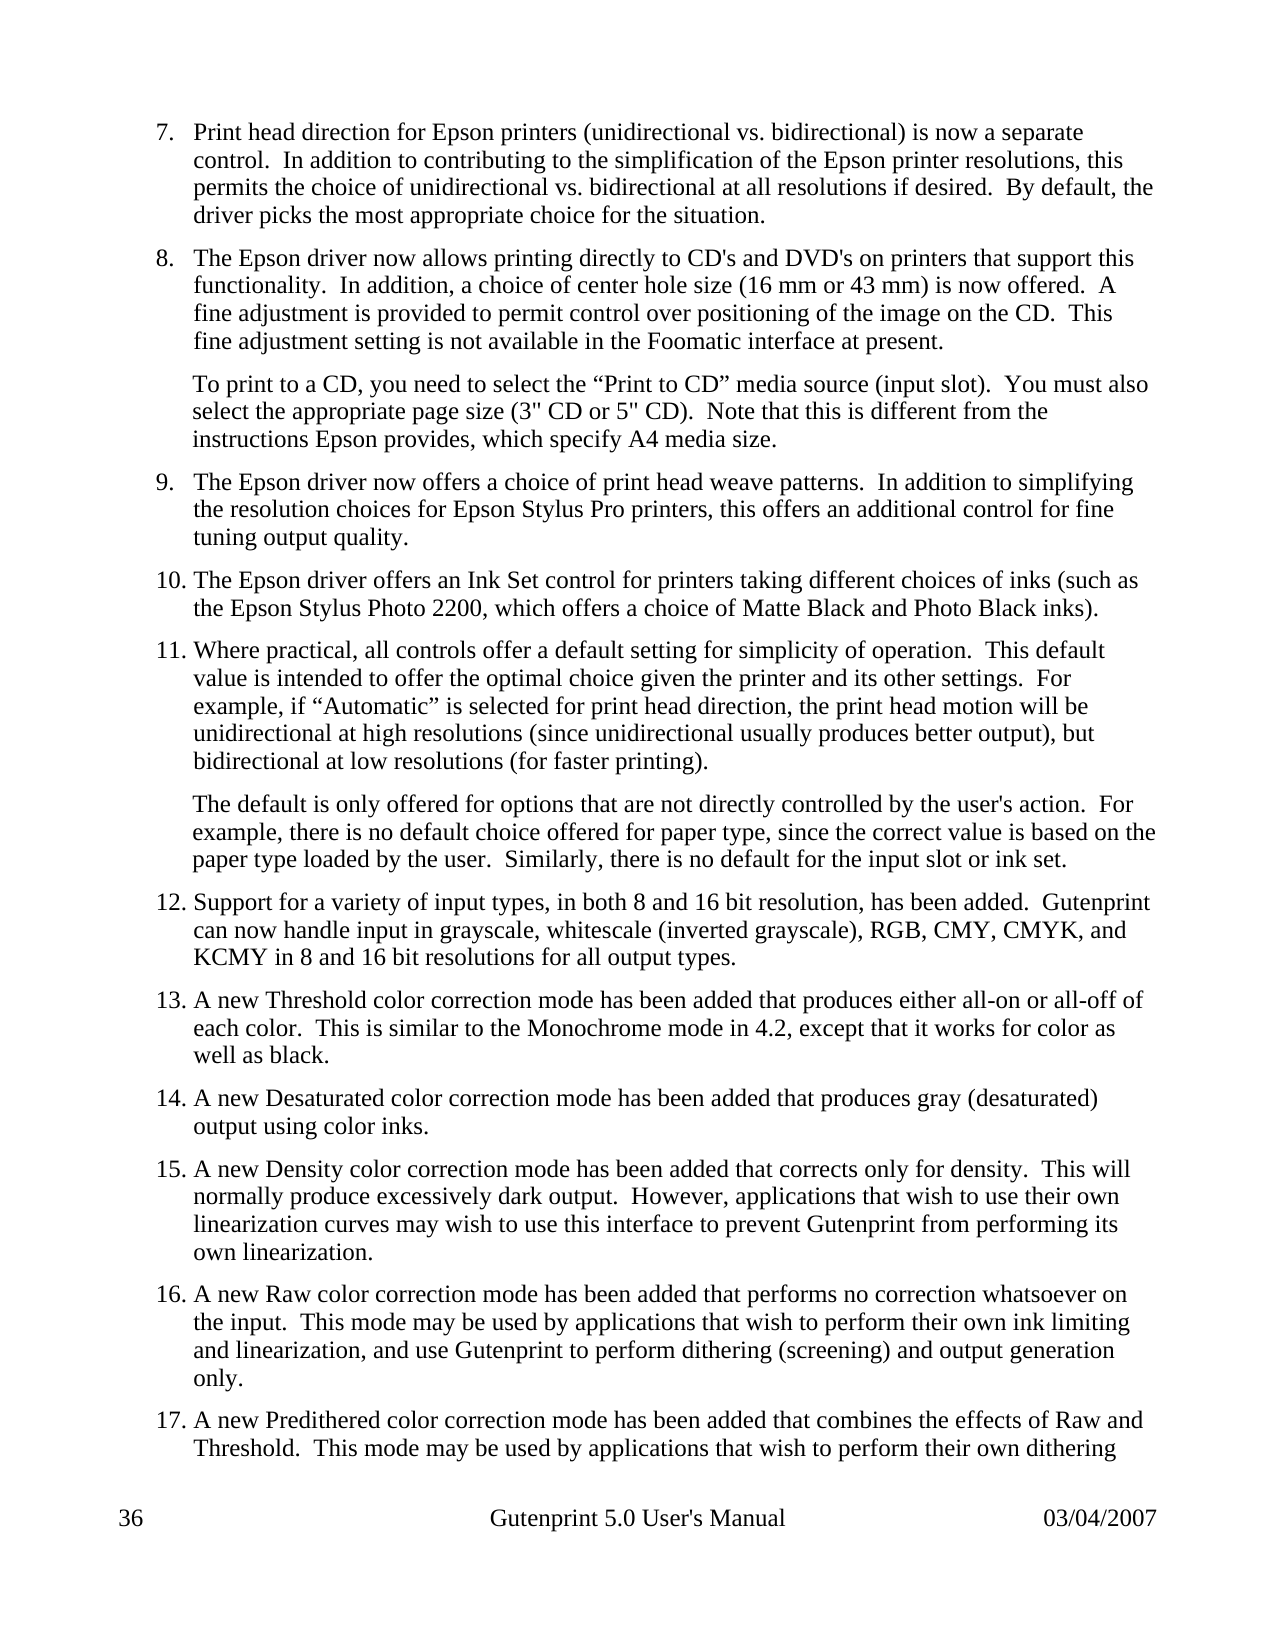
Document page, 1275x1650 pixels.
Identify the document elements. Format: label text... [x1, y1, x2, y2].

list The Epson driver now offers a choice of print head weave patterns. In addition to simplifying the resolution choices for Epson Stylus Pro printers, this offers an additional control for fine tuning output quality. [156, 468, 1157, 551]
list The Epson driver offers an Ink Set control for printers taking different choices of inks (such as the Epson Stylus Photo 2200, which offers a choice of Matte Black and Photo Black inks). [156, 566, 1157, 621]
list A new Density color correction mode has been added that corrects only for density. This will normally produce excessively dark output. However, applications that wish to use their own linearization curves may wish to use this interface to prevent Gutenprint from performing its own linearization. [156, 1155, 1157, 1266]
list A new Predithered color correction mode has been added that combines the effects of Raw and Threshold. This mode may be used by applications that wish to perform their own dithering [156, 1406, 1157, 1462]
list A new Raw color correction mode has been added that performs no correction whatsoever on the input. This mode may be used by applications that wish to perform their own ink limiting and linearization, and use Gutenprint to perform dithering (screening) and output generation only. [156, 1281, 1157, 1391]
list The Epson driver now allows printing directly to CD's and DVD's on printers that support this functionality. In addition, a choice of center hole size (16 mm or 43 mm) is now offered. A fine adjustment is provided to permit control over positioning of the image on the CD. This fine adjustment setting is not available in the Foomatic interface at present. [156, 244, 1157, 355]
list A new Desaturated color correction mode has been added that produces gray (desaturated) output using color inks. [156, 1084, 1157, 1140]
list Print head direction for Epson printers (unidirectional vs. bidirectional) is now a separate control. In addition to contributing to the simplification of the Epson printer resolutions, this permits the choice of unidirectional vs. bidirectional at all resolutions if desired. By default, the driver picks the most appropriate choice for the situation. [156, 118, 1157, 229]
text To print to a CD, you need to select the “Print to CD” media source (input slot). You must also select the appropriate page size (3" CD or 5" CD). Note that this is different from the instructions Epson provides, which specify A4 media size. [192, 370, 1157, 453]
list Support for a variety of input types, in both 8 and 16 bit resolution, has been added. Gutenprint can now handle input in grayscale, whitescale (inverted grayscale), RGB, CMY, CMYK, and KCMY in 8 and 16 bit resolutions for all output types. [156, 888, 1157, 971]
list A new Threshold color correction mode has been added that produces either all-on or all-off of each color. This is similar to the Monochrome mode in 4.2, except that it works for color as well as black. [156, 986, 1157, 1069]
text The default is only offered for options that are not directly controlled by the user's action. For example, there is no default choice offered for paper type, since the correct value is based on the paper type loaded by the user. Similarly, there is no default for the input slot or ink set. [192, 790, 1157, 873]
list Where practical, all controls offer a default setting for simplicity of operation. This default value is intended to offer the optimal choice given the printer and its other settings. For example, if “Automatic” is selected for print head direction, the print head motion will be unidirectional at high resolutions (since unidirectional usually produces better output), but bidirectional at low resolutions (for faster printing). [156, 636, 1157, 775]
